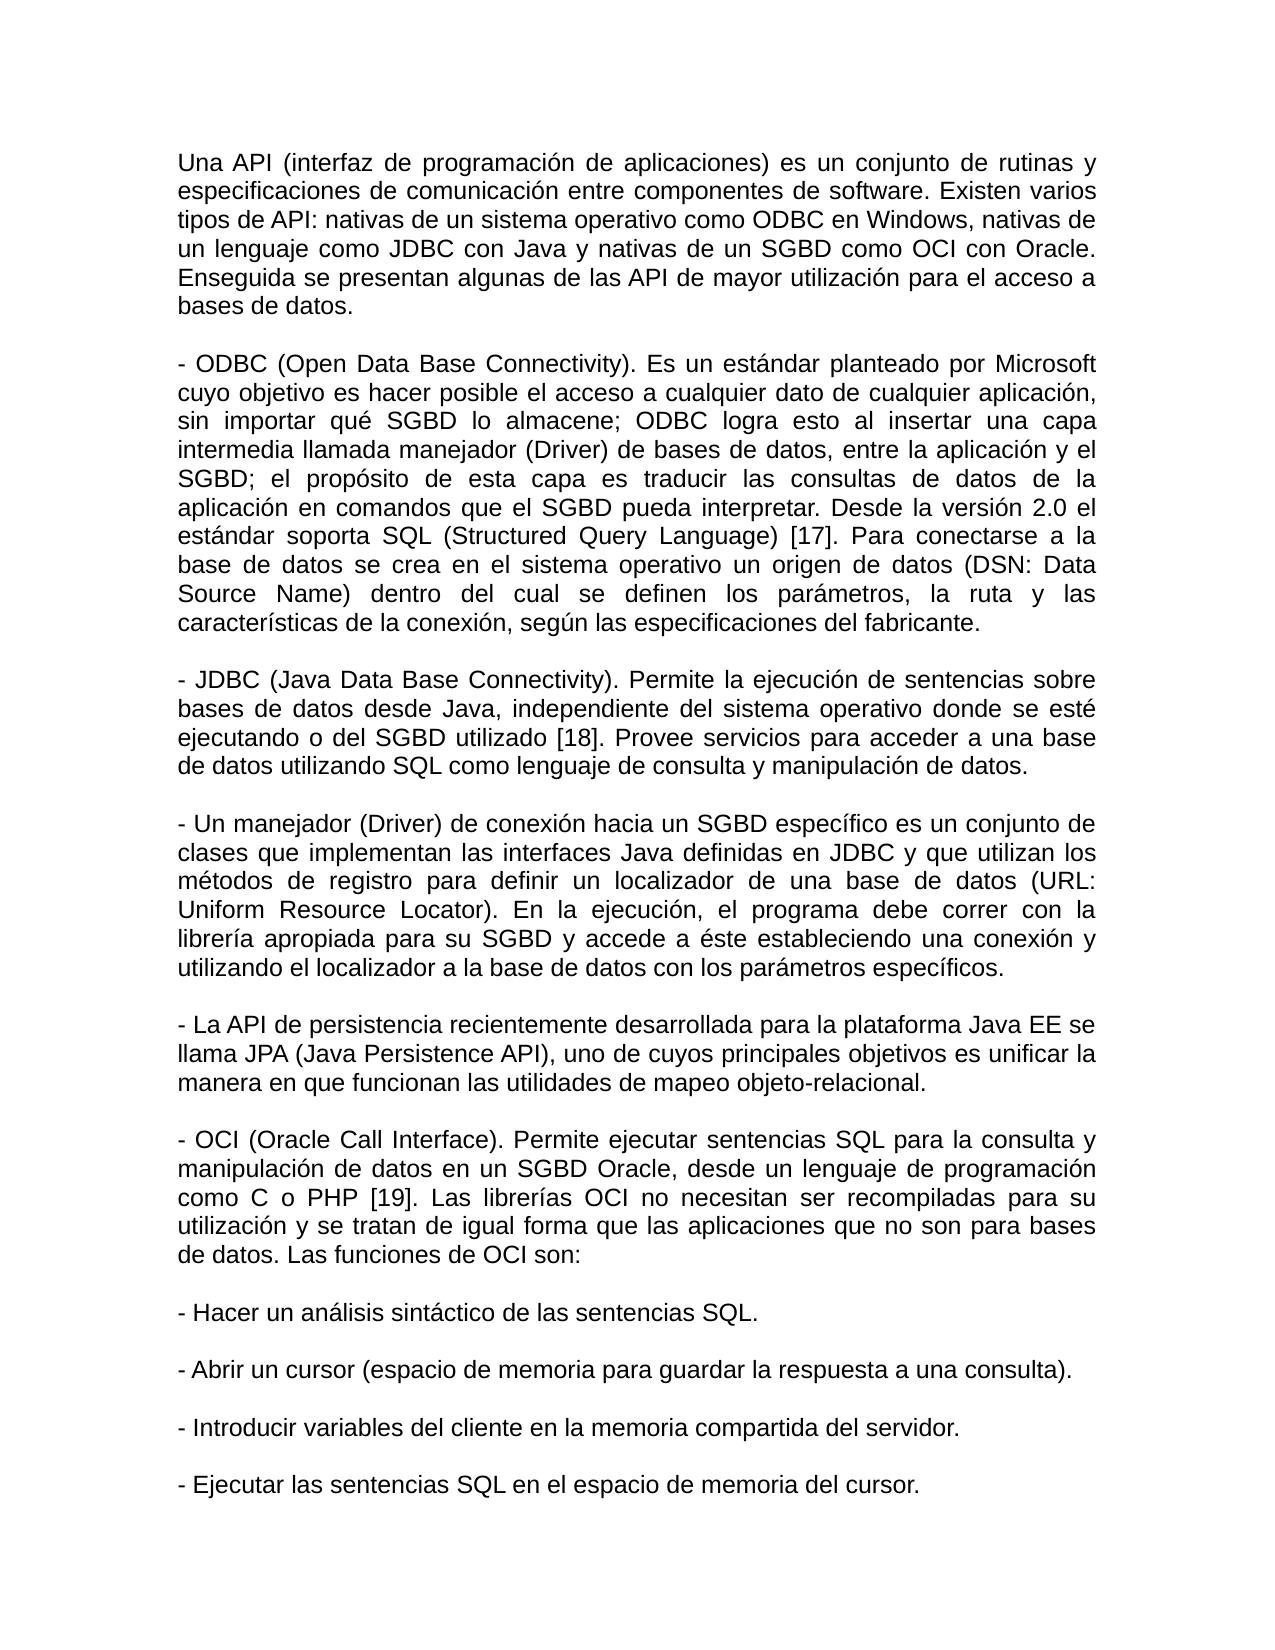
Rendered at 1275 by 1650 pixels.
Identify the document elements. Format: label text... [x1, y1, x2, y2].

text - OCI (Oracle Call Interface). Permite ejecutar sentencias SQL para la consulta y manipulación de datos en un SGBD Oracle, desde un lenguaje de programación como C o PHP [19]. Las librerías OCI no necesitan ser recompiladas para su utilización y se tratan de igual forma que las aplicaciones que no son para bases de datos. Las funciones de OCI son: [177, 1125, 1098, 1269]
text - Un manejador (Driver) de conexión hacia un SGBD específico es un conjunto de clases que implementan las interfaces Java definidas en JDBC y que utilizan los métodos de registro para definir un localizador de una base de datos (URL: Uniform Resource Locator). En la ejecución, el programa debe correr con la librería apropiada para su SGBD y accede a éste estableciendo una conexión y utilizando el localizador a la base de datos con los parámetros específicos. [177, 809, 1098, 981]
text - JDBC (Java Data Base Connectivity). Permite la ejecución de sentencias sobre bases de datos desde Java, independiente del sistema operativo donde se esté ejecutando o del SGBD utilizado [18]. Provee servicios para acceder a una base de datos utilizando SQL como lenguaje de consulta y manipulación de datos. [177, 665, 1098, 780]
text - Ejecutar las sentencias SQL en el espacio de memoria del cursor. [177, 1470, 1098, 1499]
text Una API (interfaz de programación de aplicaciones) es un conjunto de rutinas y especificaciones de comunicación entre componentes de software. Existen varios tipos de API: nativas de un sistema operativo como ODBC en Windows, nativas de un lenguaje como JDBC con Java y nativas de un SGBD como OCI con Oracle. Enseguida se presentan algunas de las API de mayor utilización para el acceso a bases de datos. [177, 148, 1098, 320]
text - Introducir variables del cliente en la memoria compartida del servidor. [177, 1413, 1098, 1441]
text - Abrir un cursor (espacio de memoria para guardar la respuesta a una consulta). [177, 1355, 1098, 1384]
text - Hacer un análisis sintáctico de las sentencias SQL. [177, 1298, 1098, 1326]
text - La API de persistencia recientemente desarrollada para la plataforma Java EE se llama JPA (Java Persistence API), uno de cuyos principales objetivos es unificar la manera en que funcionan las utilidades de mapeo objeto-relacional. [177, 1010, 1098, 1096]
text - ODBC (Open Data Base Connectivity). Es un estándar planteado por Microsoft cuyo objetivo es hacer posible el acceso a cualquier dato de cualquier aplicación, sin importar qué SGBD lo almacene; ODBC logra esto al insertar una capa intermedia llamada manejador (Driver) de bases de datos, entre la aplicación y el SGBD; el propósito de esta capa es traducir las consultas de datos de la aplicación en comandos que el SGBD pueda interpretar. Desde la versión 2.0 el estándar soporta SQL (Structured Query Language) [17]. Para conectarse a la base de datos se crea en el sistema operativo un origen de datos (DSN: Data Source Name) dentro del cual se definen los parámetros, la ruta y las características de la conexión, según las especificaciones del fabricante. [177, 349, 1098, 636]
